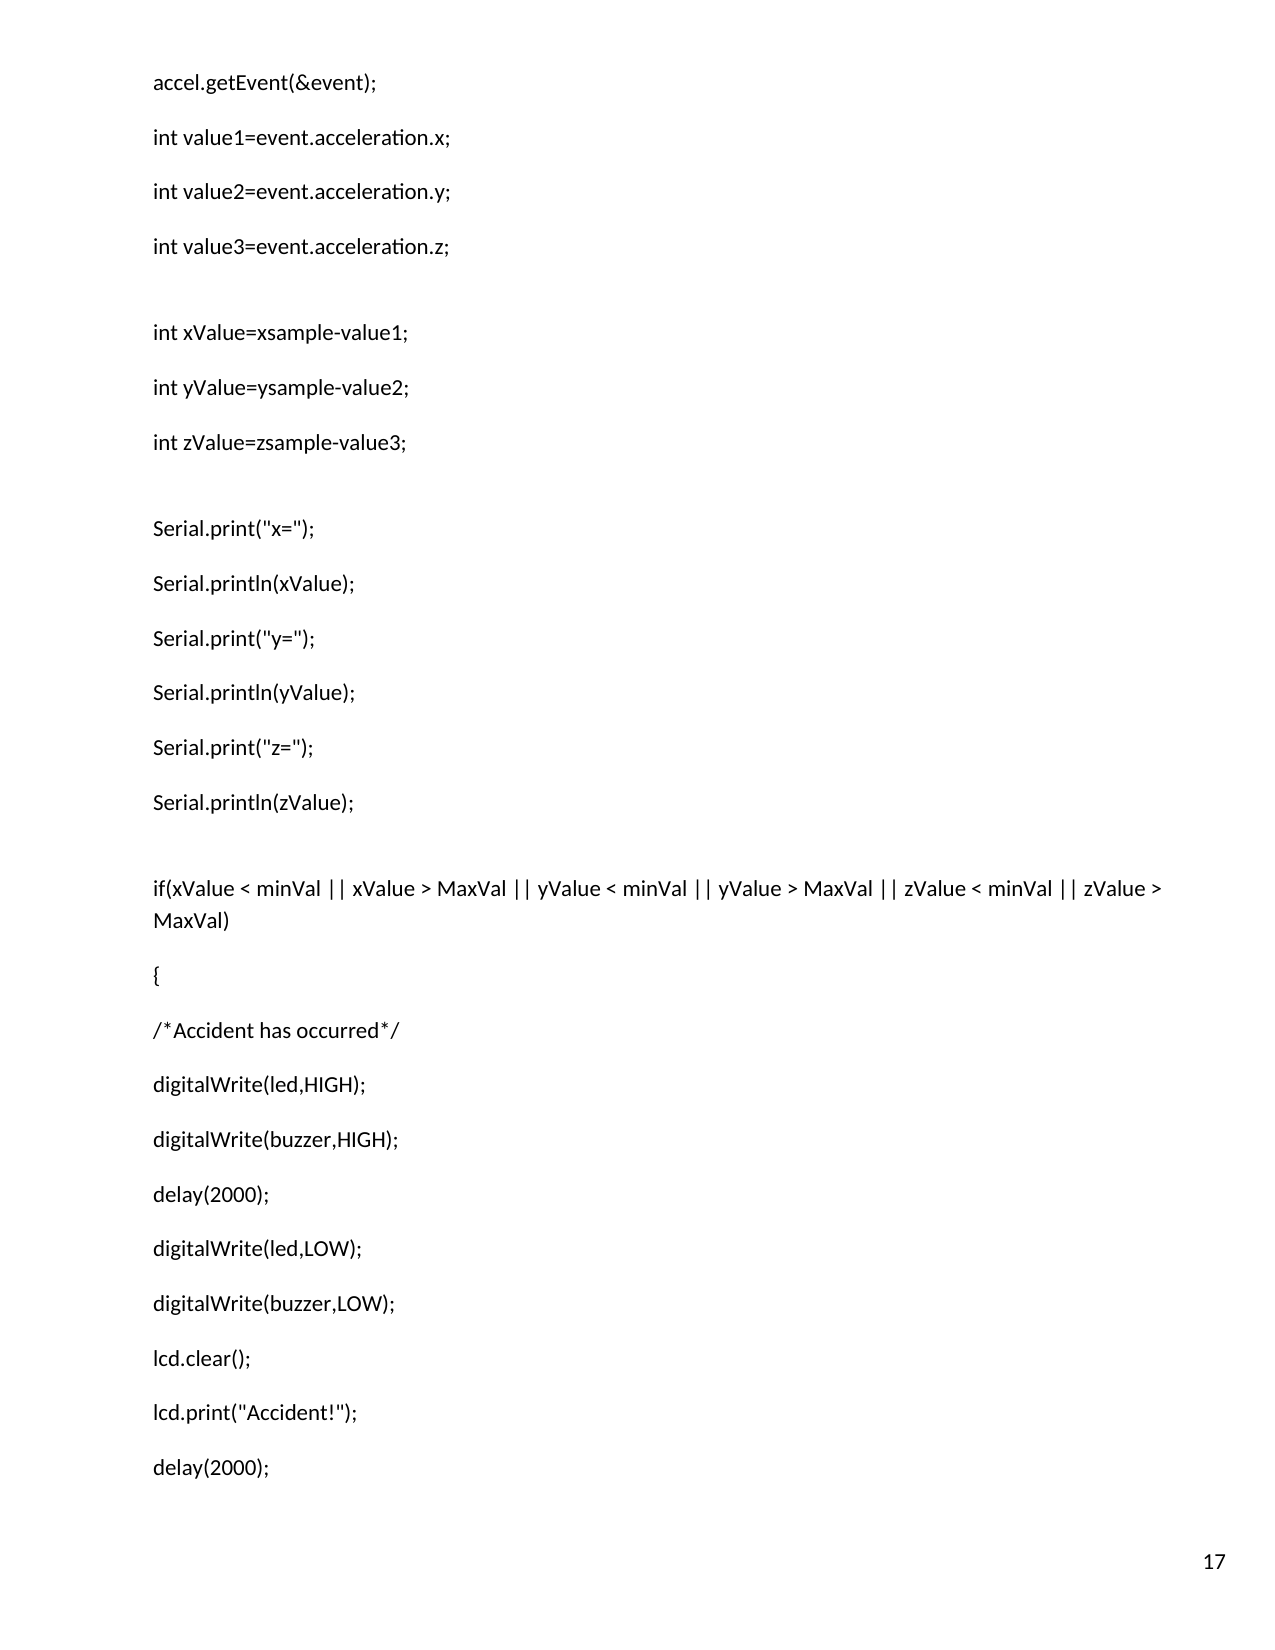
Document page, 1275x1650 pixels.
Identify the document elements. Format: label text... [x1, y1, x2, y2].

table_header { [150, 958, 183, 1013]
table_header accel.getEvent(&event); [150, 65, 449, 120]
table_header [150, 480, 168, 511]
table_header digitalWrite(led,LOW); [150, 1232, 424, 1286]
table_header int zValue=zsample-value3; [150, 425, 493, 479]
table_header /*Accident has occurred*/ [150, 1013, 466, 1067]
table_header int value1=event.acceleration.x; [150, 120, 548, 174]
table_header [150, 284, 168, 316]
table_header Serial.print("x="); [150, 511, 376, 566]
table_header Serial.println(yValue); [150, 675, 421, 730]
table_header delay(2000); [150, 1450, 317, 1484]
table_header Serial.print("z="); [150, 730, 374, 785]
table_header Serial.print("y="); [150, 621, 376, 675]
table_header lcd.print("Accident!"); [150, 1396, 421, 1450]
table_header digitalWrite(buzzer,HIGH); [150, 1122, 471, 1177]
table_header int xValue=xsample-value1; [150, 316, 496, 370]
table_header Serial.println(xValue); [150, 566, 421, 621]
table_header int value3=event.acceleration.z; [150, 229, 546, 284]
table_header digitalWrite(led,HIGH); [150, 1068, 429, 1122]
table_header if(xValue < minVal || xValue > MaxVal || yValue < minVal || yValue > MaxVal || zValue < minVal || zValue > MaxVal) [150, 871, 1226, 958]
table_header lcd.clear(); [150, 1341, 291, 1396]
table_header digitalWrite(buzzer,LOW); [150, 1286, 466, 1341]
table_header [150, 840, 168, 871]
table_header int yValue=ysample-value2; [150, 370, 496, 425]
table_header int value2=event.acceleration.y; [150, 174, 548, 229]
table_header Serial.println(zValue); [150, 785, 419, 839]
table_header delay(2000); [150, 1177, 317, 1232]
